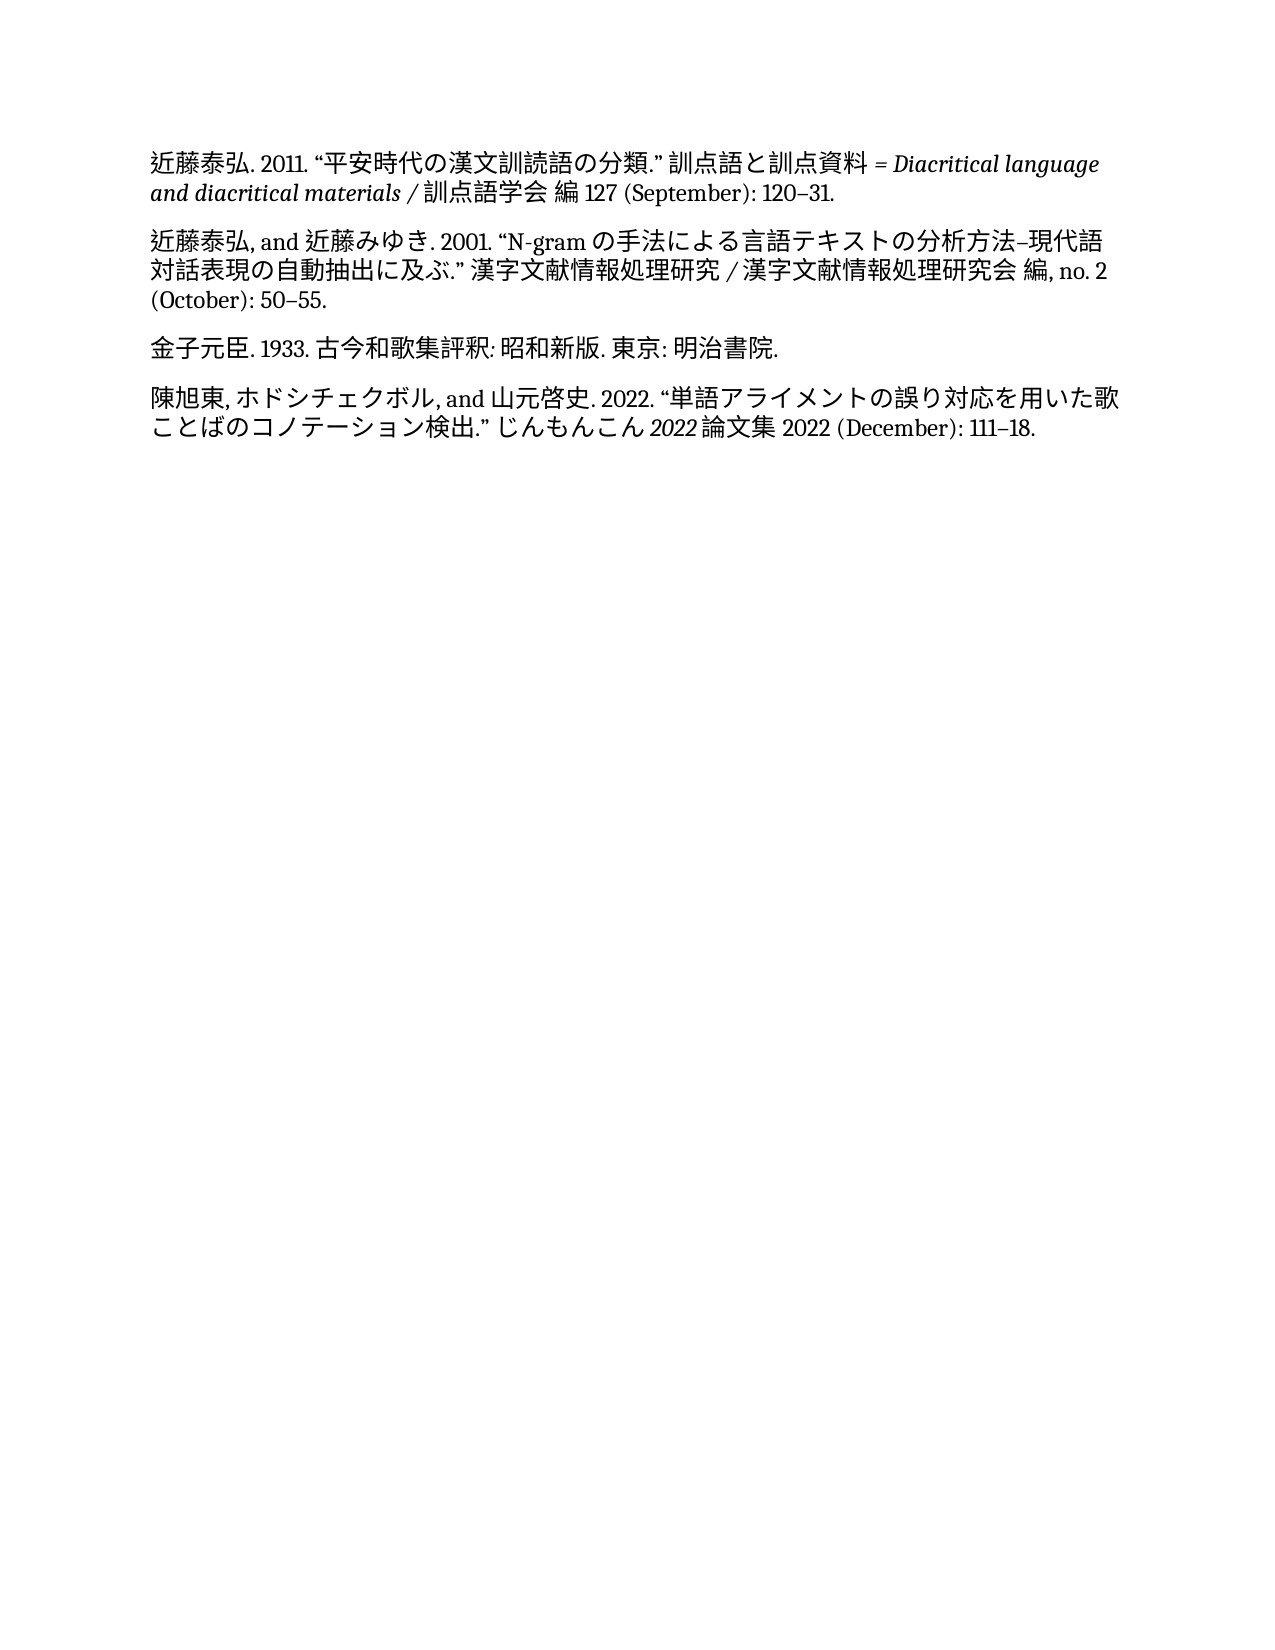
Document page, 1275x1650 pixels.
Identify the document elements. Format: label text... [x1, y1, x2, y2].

text 金子元臣. 1933. 古今和歌集評釈: 昭和新版. 東京: 明治書院. [150, 335, 1125, 364]
text 陳旭東, ホドシチェクボル, and 山元啓史. 2022. “単語アライメントの誤り対応を用いた歌ことばのコノテーション検出.” じんもんこん2022論文集 2022 (December): 111–18. [150, 385, 1125, 442]
text 近藤泰弘. 2011. “平安時代の漢文訓読語の分類.” 訓点語と訓点資料 = Diacritical language and diacritical materials / 訓点語学会 編 127 (September): 120–31. [150, 150, 1125, 207]
text 近藤泰弘, and 近藤みゆき. 2001. “N-gramの手法による言語テキストの分析方法–現代語対話表現の自動抽出に及ぶ.” 漢字文献情報処理研究 / 漢字文献情報処理研究会 編, no. 2 (October): 50–55. [150, 228, 1125, 314]
